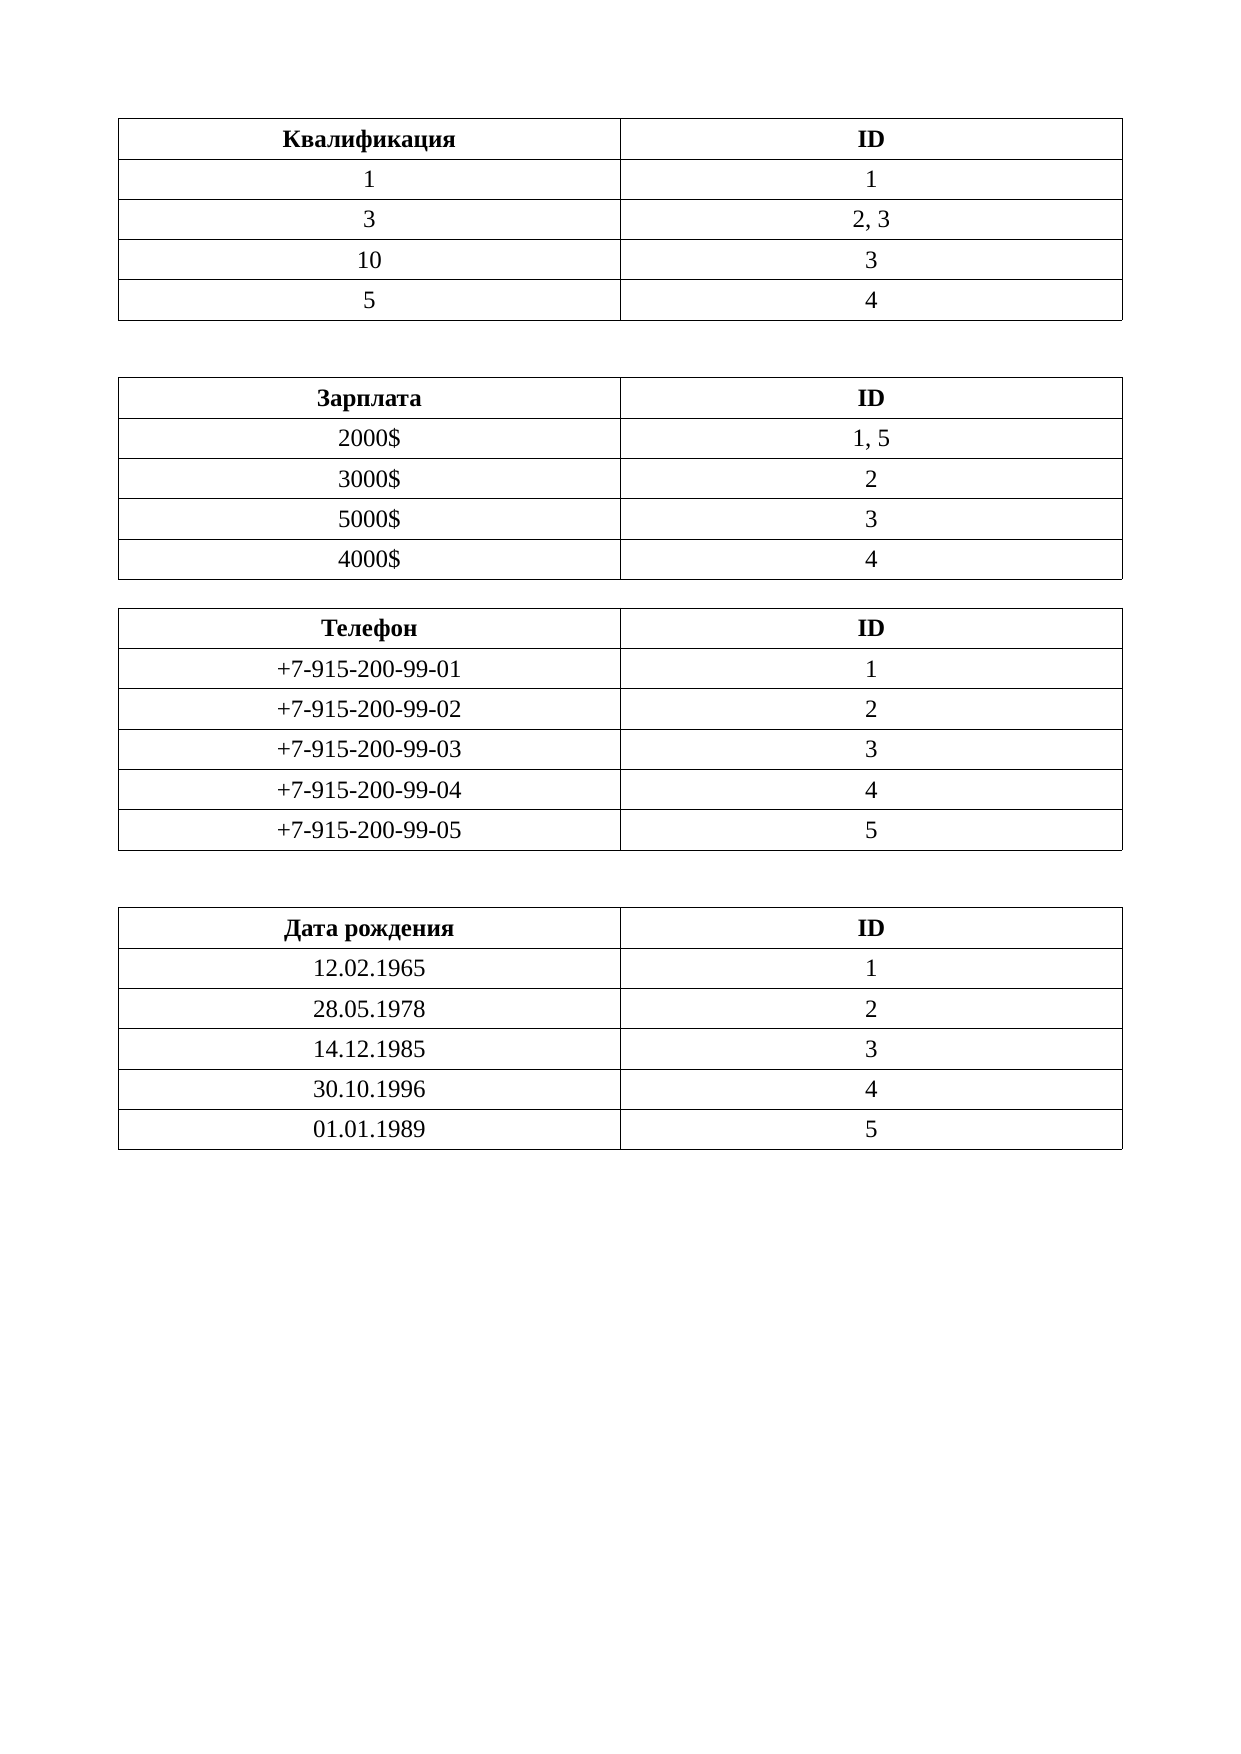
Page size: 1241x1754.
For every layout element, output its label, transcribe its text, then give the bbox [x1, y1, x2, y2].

table_cell 14.12.1985 [119, 1029, 620, 1068]
table_cell 2 [621, 689, 1122, 729]
table_header ID [621, 908, 1122, 947]
table_cell 12.02.1965 [119, 949, 620, 988]
table_header Дата рождения [119, 908, 620, 947]
table_cell 5 [621, 810, 1122, 849]
table_header ID [621, 609, 1122, 648]
table_cell 1 [621, 160, 1122, 199]
table_header Зарплата [119, 378, 620, 418]
table_cell 3 [621, 499, 1122, 538]
table_cell +7-915-200-99-04 [119, 770, 620, 809]
table_cell 3 [119, 200, 620, 239]
table_cell +7-915-200-99-02 [119, 689, 620, 729]
table_cell 1, 5 [621, 419, 1122, 458]
table_cell 2000$ [119, 419, 620, 458]
table_cell 1 [119, 160, 620, 199]
table_cell 3 [621, 730, 1122, 769]
table_cell +7-915-200-99-03 [119, 730, 620, 769]
table_cell 4 [621, 1070, 1122, 1109]
table_cell 4 [621, 540, 1122, 579]
table_cell 2 [621, 459, 1122, 498]
table_cell 1 [621, 949, 1122, 988]
table_cell 3000$ [119, 459, 620, 498]
table_header Квалификация [119, 119, 620, 158]
table_cell 1 [621, 649, 1122, 688]
table_cell 5 [621, 1110, 1122, 1149]
table_cell 5000$ [119, 499, 620, 538]
table_cell 5 [119, 280, 620, 320]
table_cell 2, 3 [621, 200, 1122, 239]
table_header ID [621, 119, 1122, 158]
table_cell +7-915-200-99-05 [119, 810, 620, 849]
table_cell 2 [621, 989, 1122, 1028]
table_cell 4 [621, 280, 1122, 320]
table_cell +7-915-200-99-01 [119, 649, 620, 688]
table_cell 4 [621, 770, 1122, 809]
table_cell 30.10.1996 [119, 1070, 620, 1109]
table_cell 28.05.1978 [119, 989, 620, 1028]
table_header Телефон [119, 609, 620, 648]
table_cell 4000$ [119, 540, 620, 579]
table_header ID [621, 378, 1122, 418]
table_cell 10 [119, 240, 620, 279]
table_cell 3 [621, 1029, 1122, 1068]
table_cell 01.01.1989 [119, 1110, 620, 1149]
table_cell 3 [621, 240, 1122, 279]
